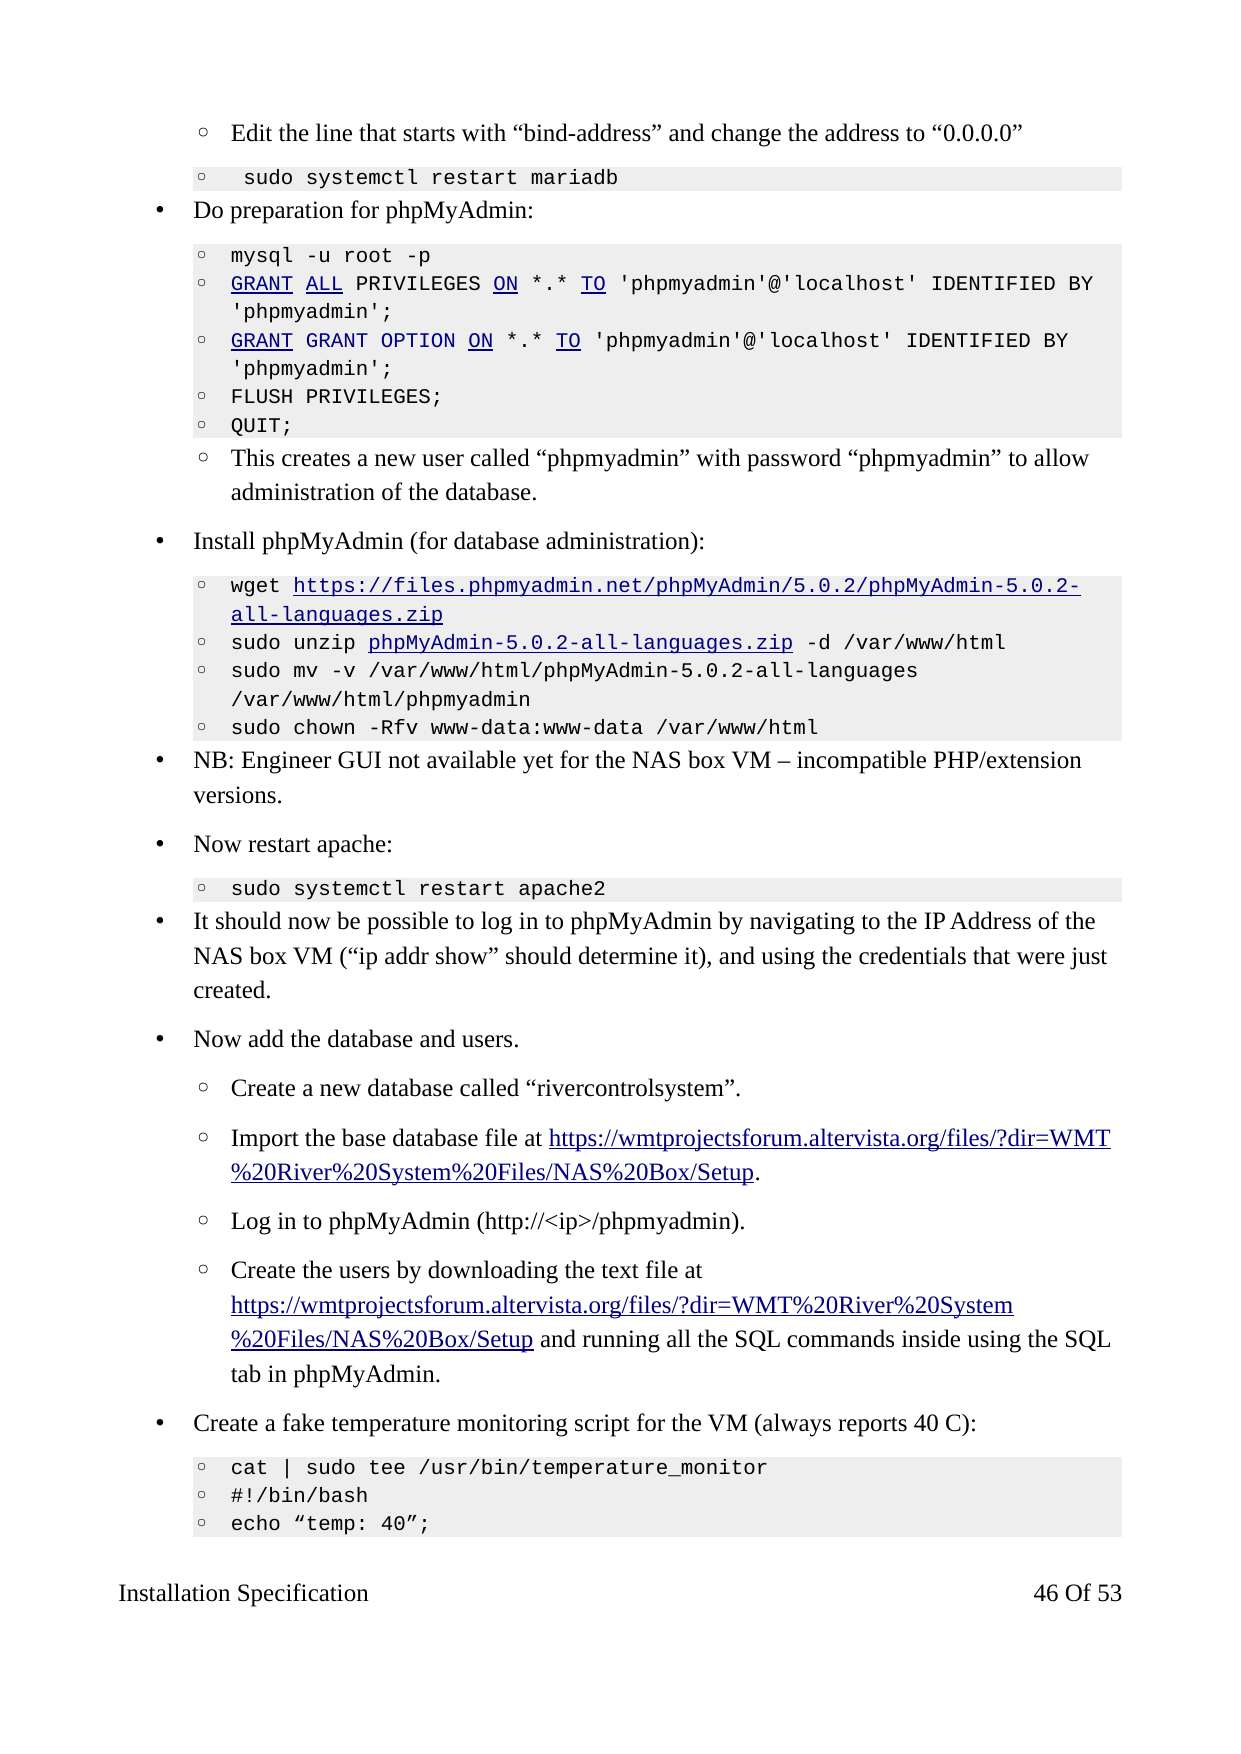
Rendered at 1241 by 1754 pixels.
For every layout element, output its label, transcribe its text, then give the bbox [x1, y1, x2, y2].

list mysql -u root -p [193, 244, 1122, 268]
list NB: Engineer GUI not available yet for the NAS box VM – incompatible PHP/extension versions. [156, 746, 1122, 809]
list sudo mv -v /var/www/html/phpMyAdmin-5.0.2-all-languages /var/www/html/phpmyadmin [193, 661, 1122, 712]
list Now add the database and users. [156, 1024, 1122, 1053]
list Create the users by downloading the text file at https://wmtprojectsforum.altervista.org/files/?dir=WMT%20River%20System%20Files/NAS%20Box/Setup and running all the SQL commands inside using the SQL tab in phpMyAdmin. [193, 1255, 1122, 1387]
list This creates a new user called “phpmyadmin” with password “phpmyadmin” to allow administration of the database. [193, 443, 1122, 506]
list Create a fake temperature monitoring script for the VM (always reports 40 C): [156, 1408, 1122, 1436]
list #!/bin/bash [193, 1485, 1122, 1509]
list Log in to phpMyAdmin (http://<ip>/phpmyadmin). [193, 1206, 1122, 1235]
list Install phpMyAdmin (for database administration): [156, 526, 1122, 555]
list Create a new database called “rivercontrolsystem”. [193, 1073, 1122, 1102]
list Now restart apache: [156, 829, 1122, 858]
list sudo unzip phpMyAdmin-5.0.2-all-languages.zip -d /var/www/html [193, 632, 1122, 656]
list sudo systemctl restart apache2 [193, 878, 1122, 902]
list cat | sudo tee /usr/bin/temperature_monitor [193, 1457, 1122, 1480]
list FLUSH PRIVILEGES; [193, 386, 1122, 410]
list GRANT GRANT OPTION ON *.* TO 'phpmyadmin'@'localhost' IDENTIFIED BY 'phpmyadmin'; [193, 329, 1122, 382]
list echo “temp: 40”; [193, 1513, 1122, 1537]
list Import the base database file at https://wmtprojectsforum.altervista.org/files/?dir=WMT%20River%20System%20Files/NAS%20Box/Setup. [193, 1123, 1122, 1186]
list GRANT ALL PRIVILEGES ON *.* TO 'phpmyadmin'@'localhost' IDENTIFIED BY 'phpmyadmin'; [193, 273, 1122, 325]
list sudo systemctl restart mariadb [193, 167, 1122, 191]
list wget https://files.phpmyadmin.net/phpMyAdmin/5.0.2/phpMyAdmin-5.0.2-all-languages.zip [193, 576, 1122, 627]
list It should now be possible to log in to phpMyAdmin by navigating to the IP Address of the NAS box VM (“ip addr show” should determine it), and using the credentials that were just created. [156, 906, 1122, 1004]
list Edit the line that starts with “bind-address” and change the address to “0.0.0.0” [193, 118, 1122, 147]
list Do preparation for phpMyAdmin: [156, 196, 1122, 224]
list QUIT; [193, 414, 1122, 438]
list sudo chown -Rfv www-data:www-data /var/www/html [193, 717, 1122, 741]
